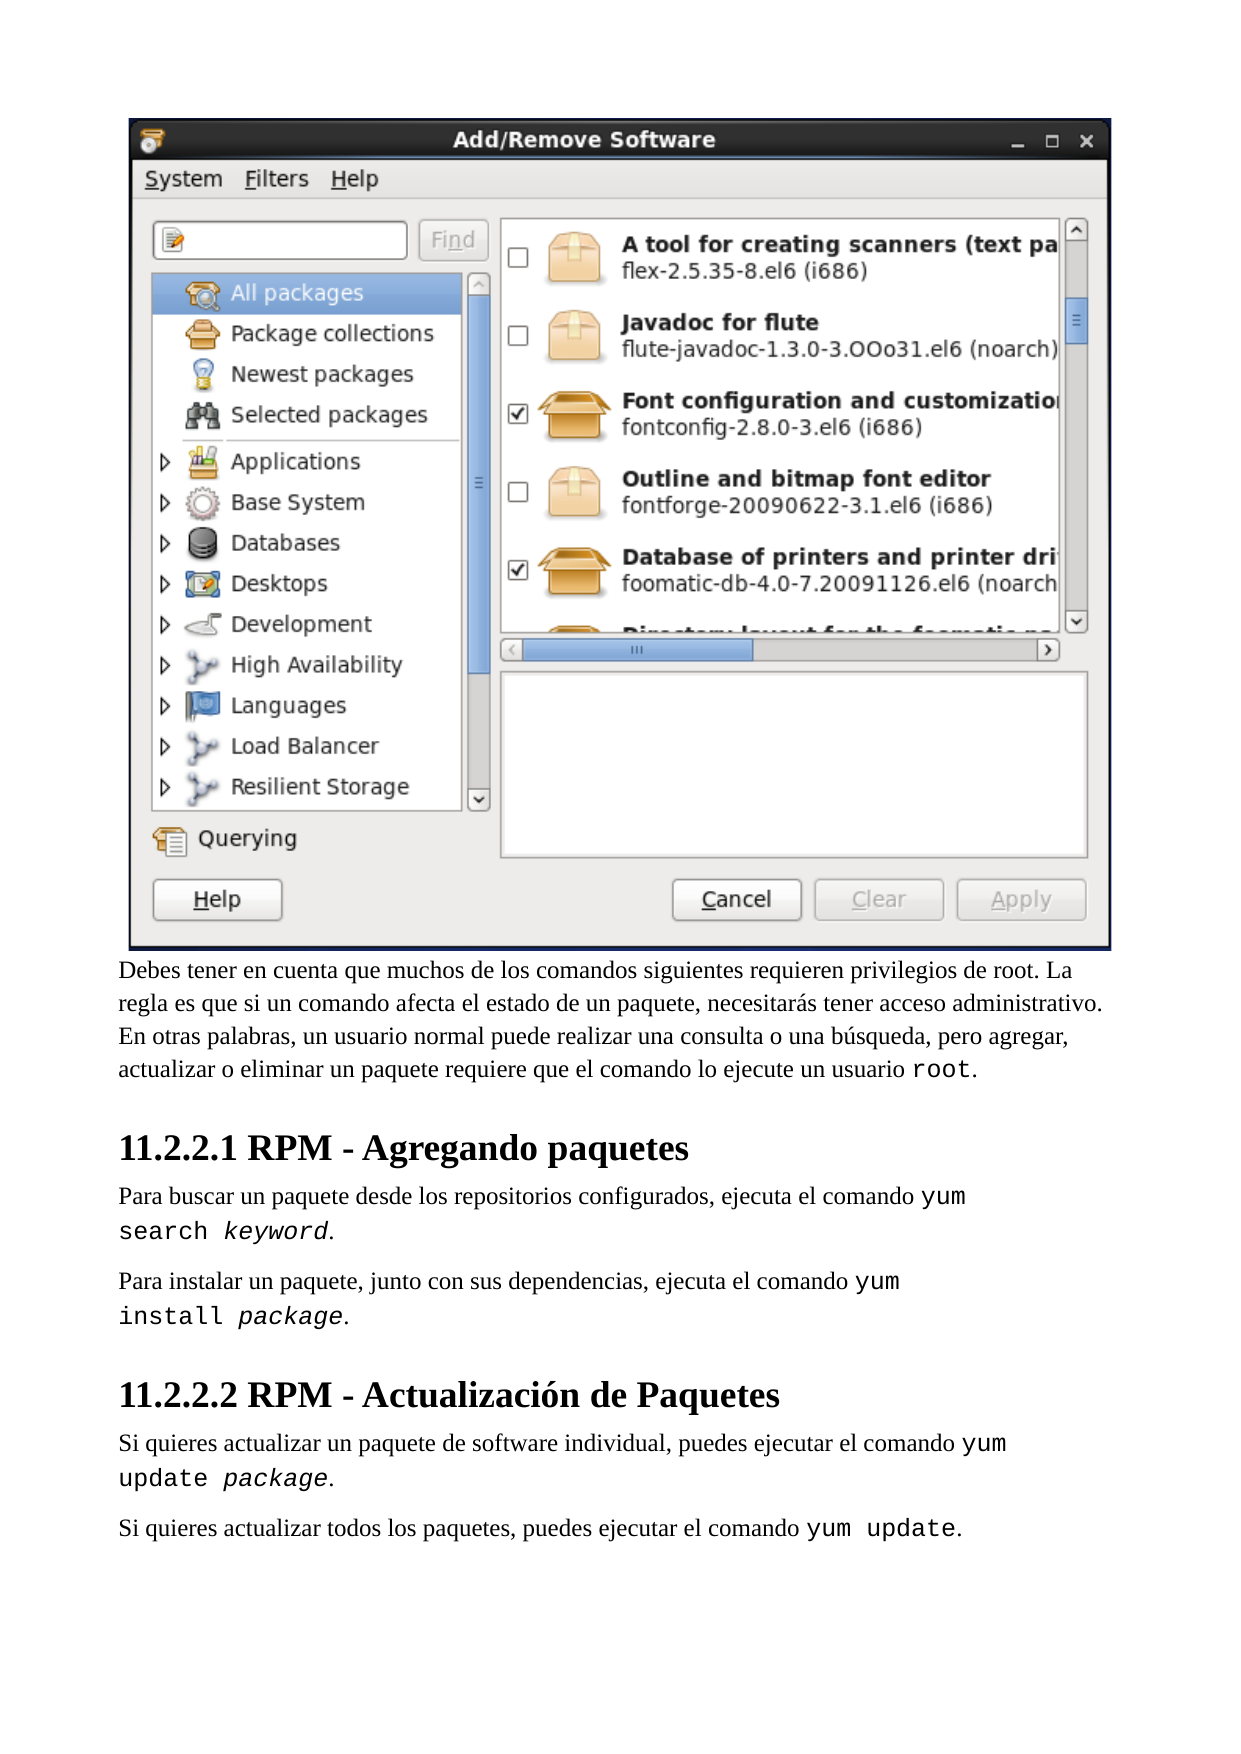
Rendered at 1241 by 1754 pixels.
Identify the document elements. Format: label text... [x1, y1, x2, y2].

subtitle 11.2.2.1 RPM - Agregando paquetes [118, 1125, 1122, 1168]
text Para instalar un paquete, junto con sus dependencias, ejecuta el comando yum install package. [118, 1266, 1122, 1332]
text Debes tener en cuenta que muchos de los comandos siguientes requieren privilegios de root. La regla es que si un comando afecta el estado de un paquete, necesitarás tener acceso administrativo. En otras palabras, un usuario normal puede realizar una consulta o una búsqueda, pero agregar, actualizar o eliminar un paquete requiere que el comando lo ejecute un usuario root. [118, 118, 1122, 1085]
picture [128, 118, 1112, 951]
text Si quieres actualizar todos los paquetes, puedes ejecutar el comando yum update. [118, 1513, 1122, 1544]
text Para buscar un paquete desde los repositorios configurados, ejecuta el comando yum search keyword. [118, 1181, 1122, 1247]
subtitle 11.2.2.2 RPM - Actualización de Paquetes [118, 1373, 1122, 1416]
text Si quieres actualizar un paquete de software individual, puedes ejecutar el comando yum update package. [118, 1428, 1122, 1494]
